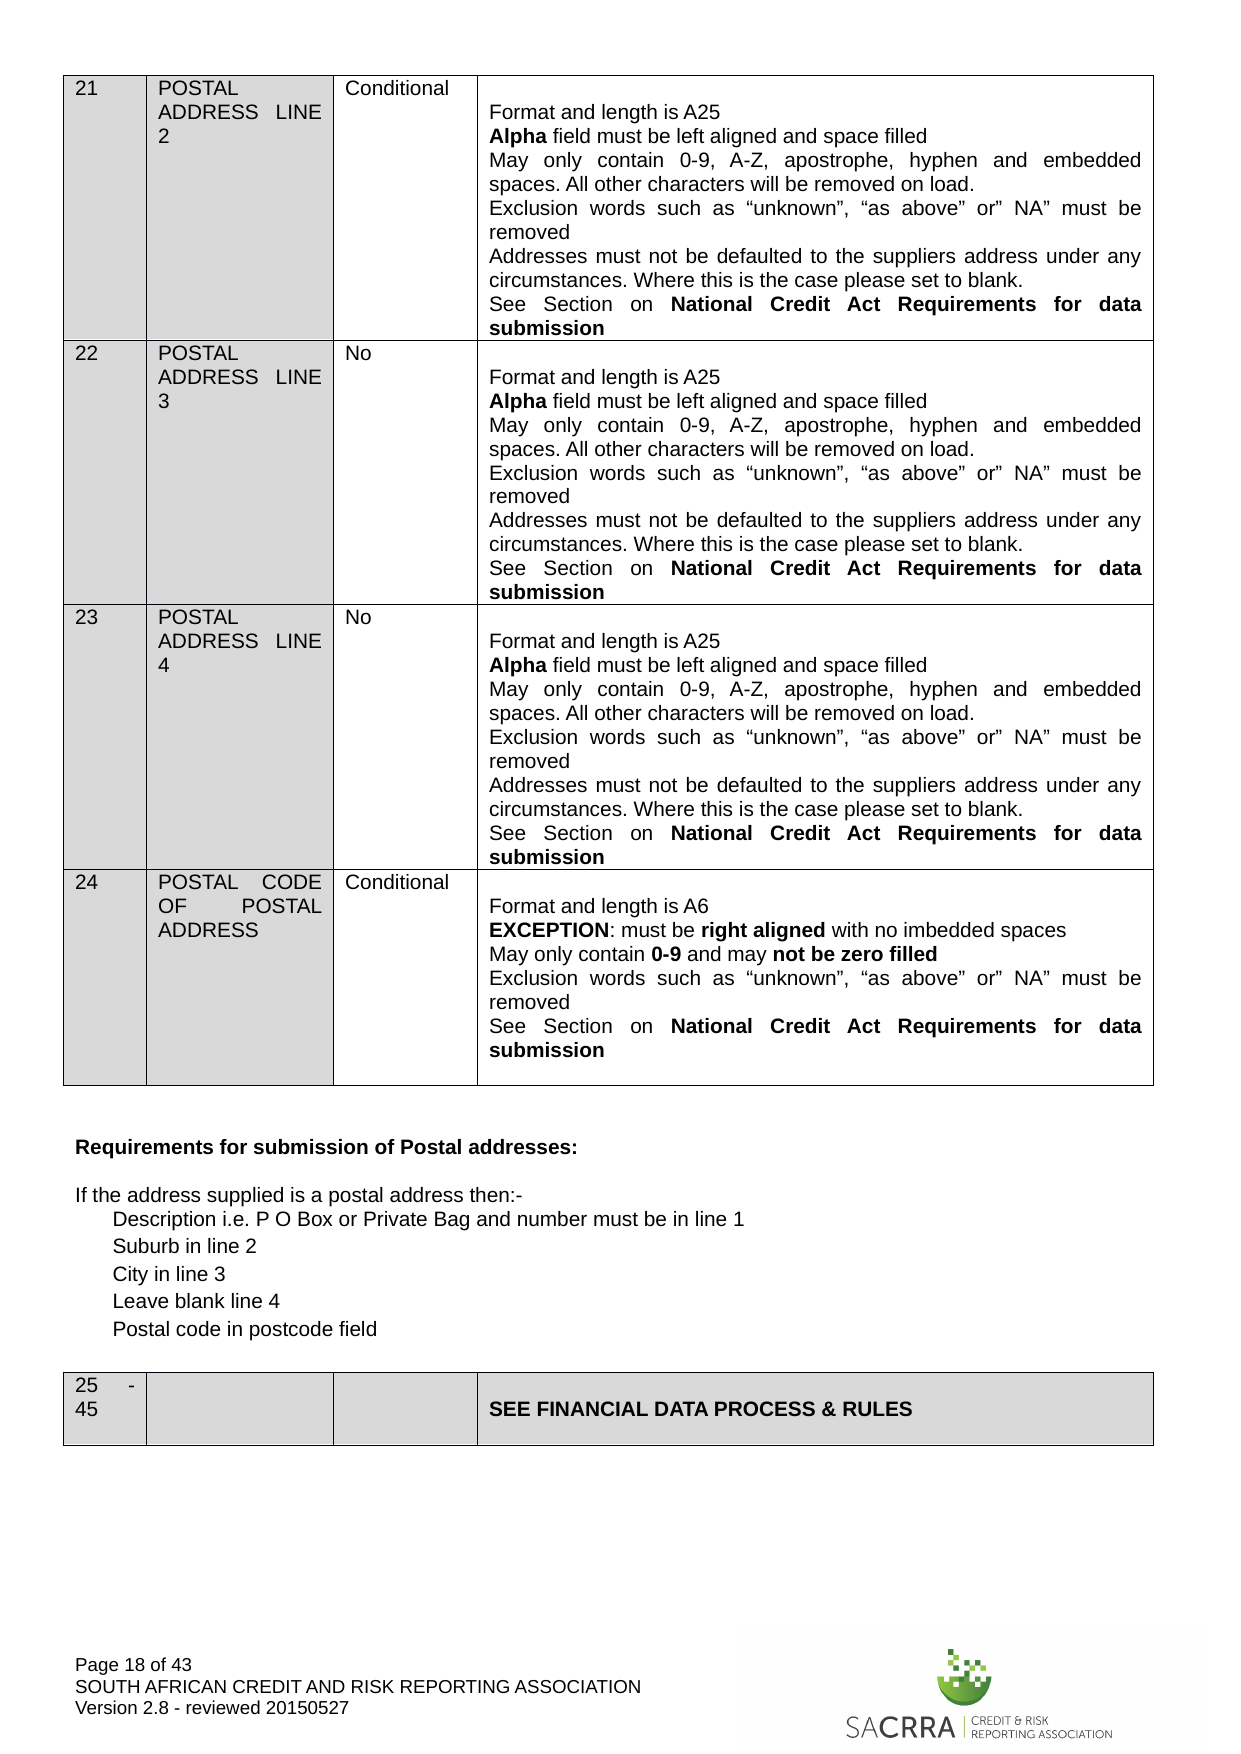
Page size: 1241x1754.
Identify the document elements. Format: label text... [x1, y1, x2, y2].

table_cell POSTAL ADDRESS LINE 3 [147, 341, 333, 604]
table_cell Format and length is A6 EXCEPTION: must be right aligned with no imbedded spaces May only contain 0-9 and may not be zero filled Exclusion words such as “unknown”, “as above” or” NA” must be removed See Section on National Credit Act Requirements for data submission [478, 870, 1153, 1085]
table_header [147, 1373, 333, 1444]
table_header POSTAL ADDRESS LINE 2 [147, 76, 333, 339]
text Postal code in postcode field [112, 1317, 1165, 1341]
table_cell Format and length is A25 Alpha field must be left aligned and space filled May only contain 0-9, A-Z, apostrophe, hyphen and embedded spaces. All other characters will be removed on load. Exclusion words such as “unknown”, “as above” or” NA” must be removed Addresses must not be defaulted to the suppliers address under any circumstances. Where this is the case please set to blank. See Section on National Credit Act Requirements for data submission [478, 341, 1153, 604]
table_cell Conditional [334, 870, 477, 1085]
text If the address supplied is a postal address then:- [75, 1183, 1165, 1207]
table_cell POSTAL CODE OF POSTAL ADDRESS [147, 870, 333, 1085]
table_cell POSTAL ADDRESS LINE 4 [147, 605, 333, 869]
text City in line 3 [112, 1262, 1165, 1286]
table_header 25 - 45 [64, 1373, 146, 1444]
text Description i.e. P O Box or Private Bag and number must be in line 1 [112, 1207, 1165, 1231]
text Leave blank line 4 [112, 1289, 1165, 1313]
table_header SEE FINANCIAL DATA PROCESS & RULES [478, 1373, 1153, 1444]
table_cell Format and length is A25 Alpha field must be left aligned and space filled May only contain 0-9, A-Z, apostrophe, hyphen and embedded spaces. All other characters will be removed on load. Exclusion words such as “unknown”, “as above” or” NA” must be removed Addresses must not be defaulted to the suppliers address under any circumstances. Where this is the case please set to blank. See Section on National Credit Act Requirements for data submission [478, 605, 1153, 869]
text Requirements for submission of Postal addresses: [75, 1135, 1165, 1159]
table_header Conditional [334, 76, 477, 339]
table_cell No [334, 605, 477, 869]
table_cell 24 [64, 870, 146, 1085]
table_cell 23 [64, 605, 146, 869]
picture [738, 1627, 1209, 1746]
table_cell 22 [64, 341, 146, 604]
table_header 21 [64, 76, 146, 339]
table_header [334, 1373, 477, 1444]
table_cell No [334, 341, 477, 604]
text Suburb in line 2 [112, 1234, 1165, 1258]
table_header Format and length is A25 Alpha field must be left aligned and space filled May only contain 0-9, A-Z, apostrophe, hyphen and embedded spaces. All other characters will be removed on load. Exclusion words such as “unknown”, “as above” or” NA” must be removed Addresses must not be defaulted to the suppliers address under any circumstances. Where this is the case please set to blank. See Section on National Credit Act Requirements for data submission [478, 76, 1153, 339]
